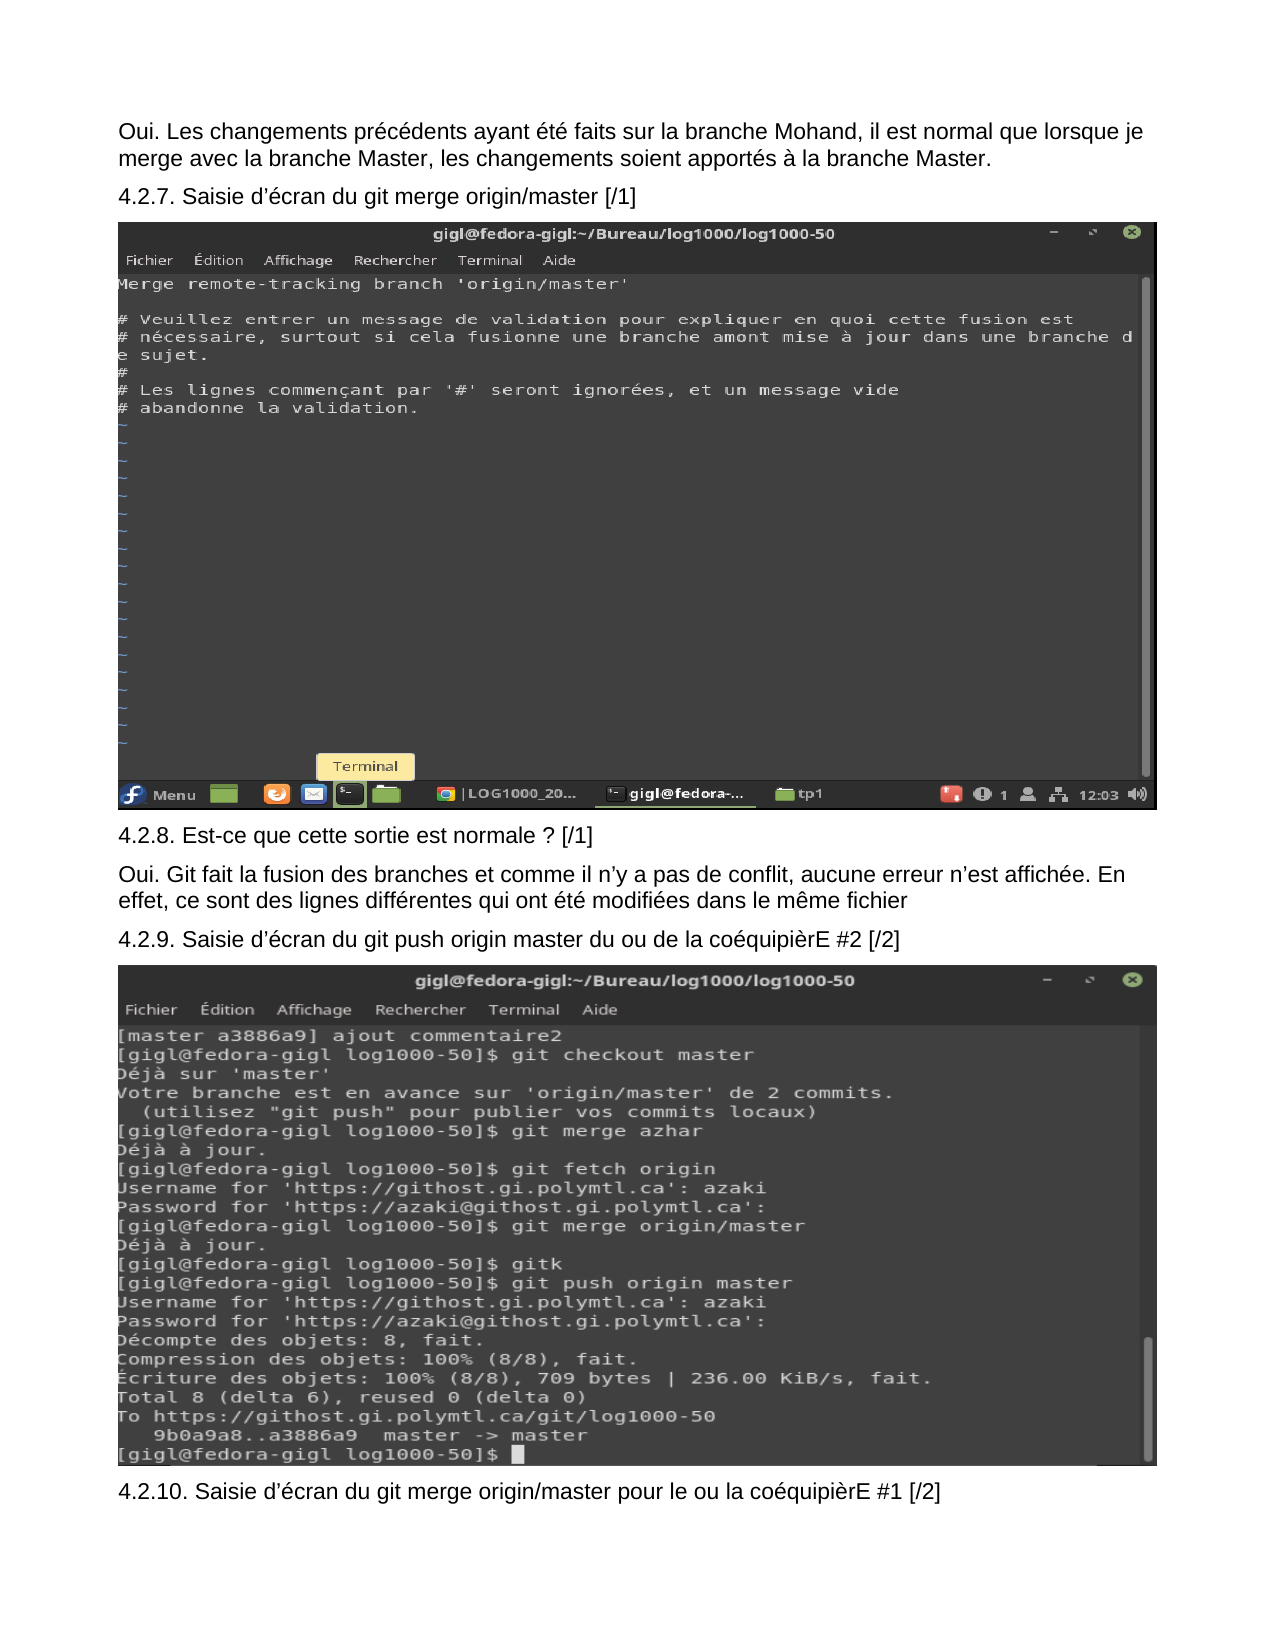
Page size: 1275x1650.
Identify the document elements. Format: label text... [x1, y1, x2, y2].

text 4.2.10. Saisie d’écran du git merge origin/master pour le ou la coéquipièrE #1 [/2] [118, 1478, 1157, 1504]
text Oui. Les changements précédents ayant été faits sur la branche Mohand, il est normal que lorsque je merge avec la branche Master, les changements soient apportés à la branche Master. [118, 118, 1157, 171]
text 4.2.9. Saisie d’écran du git push origin master du ou de la coéquipièrE #2 [/2] [118, 926, 1157, 953]
text 4.2.8. Est-ce que cette sortie est normale ? [/1] [118, 822, 1157, 848]
text 4.2.7. Saisie d’écran du git merge origin/master [/1] [118, 183, 1157, 210]
text Oui. Git fait la fusion des branches et comme il n’y a pas de conflit, aucune erreur n’est affichée. En effet, ce sont des lignes différentes qui ont été modifiées dans le même fichier [118, 861, 1157, 914]
